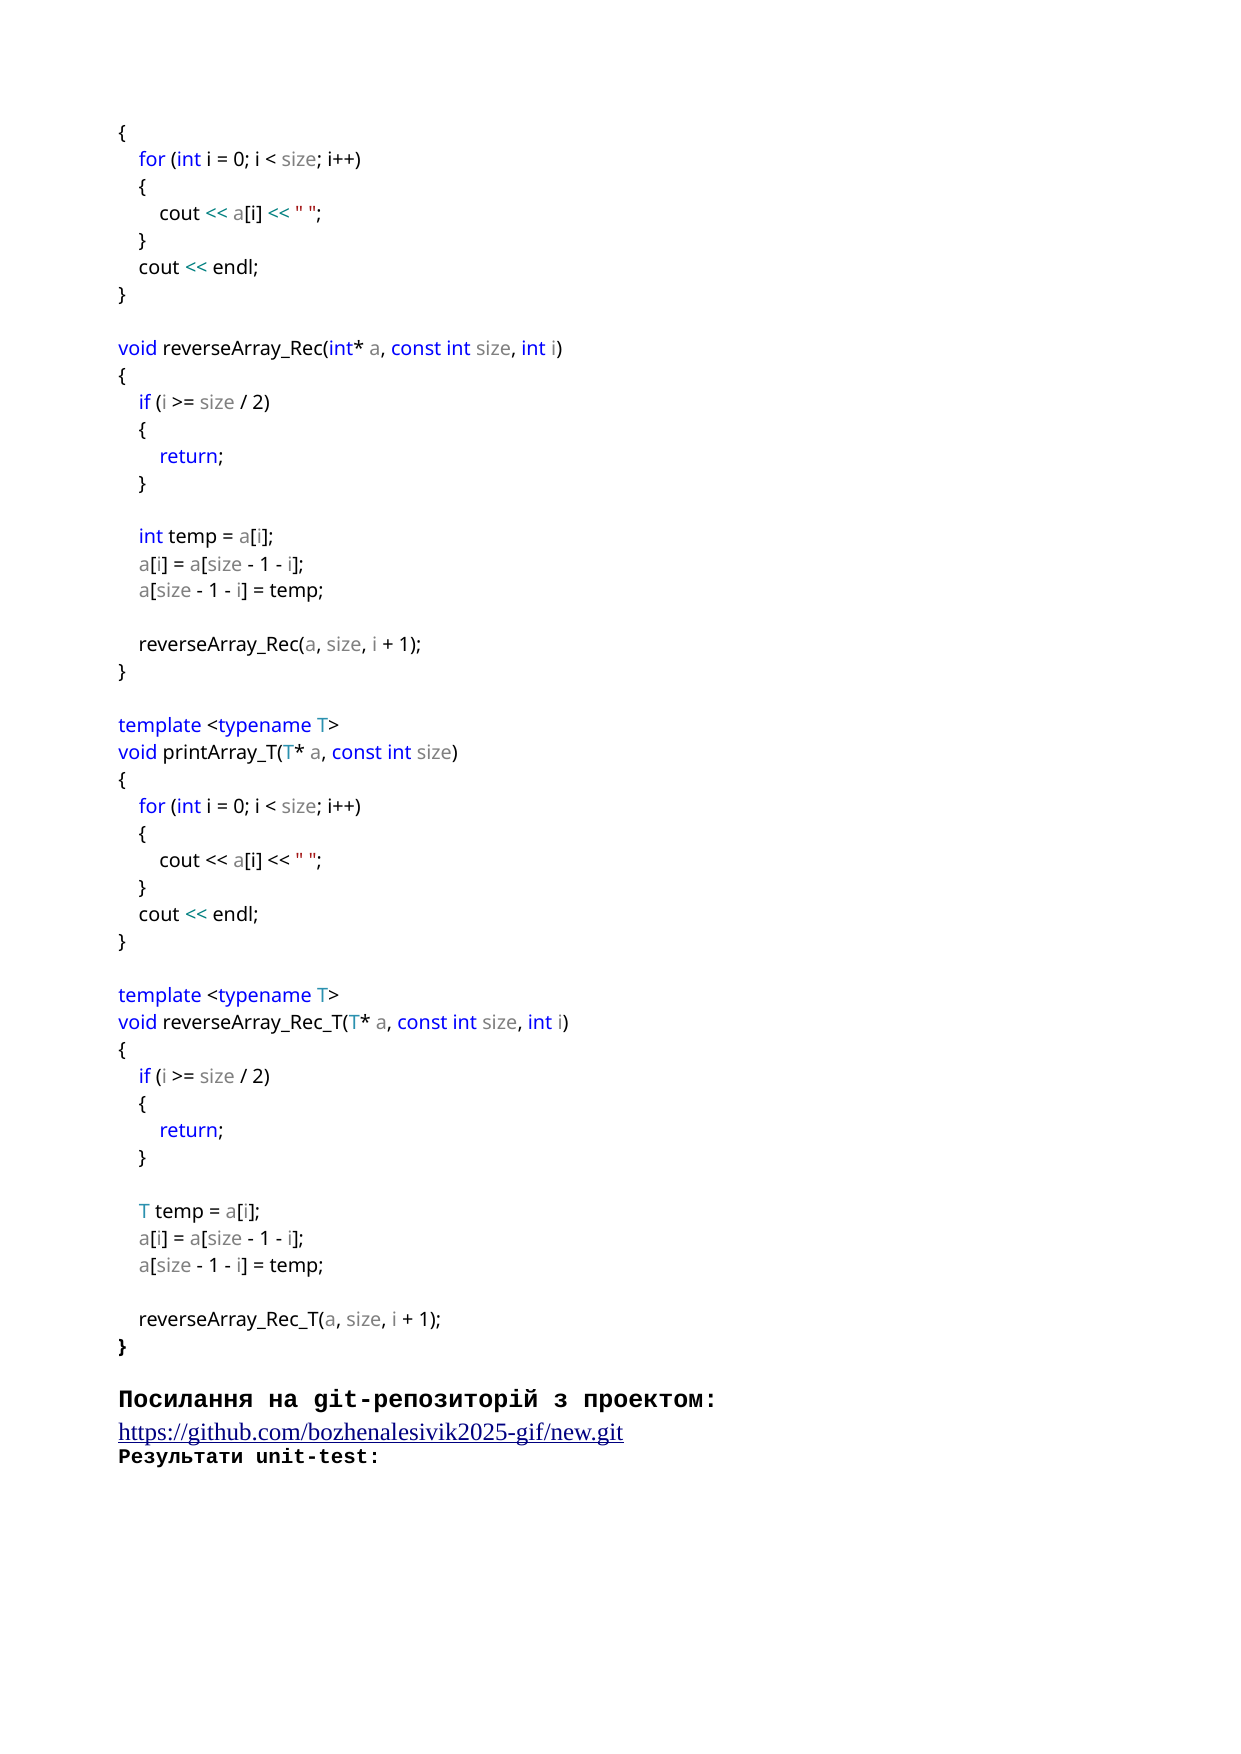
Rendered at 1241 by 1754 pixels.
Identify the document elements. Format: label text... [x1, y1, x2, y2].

text } [118, 873, 1122, 901]
text a[size - 1 - i] = temp; [118, 577, 1122, 604]
text { [118, 819, 1122, 847]
text return; [118, 442, 1122, 469]
text a[i] = a[size - 1 - i]; [118, 550, 1122, 577]
text { [118, 415, 1122, 442]
text reverseArray_Rec(a, size, i + 1); [118, 631, 1122, 658]
text Результати unit-test: [118, 1446, 1122, 1469]
text } [118, 927, 1122, 954]
text { [118, 1035, 1122, 1062]
text for (int i = 0; i < size; i++) [118, 145, 1122, 172]
text } [118, 280, 1122, 307]
text if (i >= size / 2) [118, 1062, 1122, 1089]
text { [118, 361, 1122, 388]
text if (i >= size / 2) [118, 388, 1122, 415]
text for (int i = 0; i < size; i++) [118, 793, 1122, 819]
text } [118, 226, 1122, 253]
text template <typename T> [118, 981, 1122, 1008]
text template <typename T> [118, 712, 1122, 739]
text Посилання на git-репозиторій з проектом: [118, 1387, 1122, 1415]
text https://github.com/bozhenalesivik2025-gif/new.git [118, 1417, 1122, 1446]
text { [118, 118, 1122, 145]
text T temp = a[i]; [118, 1197, 1122, 1224]
text { [118, 1089, 1122, 1116]
text } [118, 1332, 1122, 1359]
text void reverseArray_Rec_T(T* a, const int size, int i) [118, 1008, 1122, 1035]
text a[size - 1 - i] = temp; [118, 1251, 1122, 1278]
text } [118, 658, 1122, 685]
text void printArray_T(T* a, const int size) [118, 739, 1122, 766]
text cout << endl; [118, 901, 1122, 927]
text cout << a[i] << " "; [118, 847, 1122, 873]
text cout << endl; [118, 253, 1122, 280]
text } [118, 469, 1122, 496]
text return; [118, 1116, 1122, 1143]
text { [118, 172, 1122, 199]
text { [118, 766, 1122, 793]
text reverseArray_Rec_T(a, size, i + 1); [118, 1305, 1122, 1332]
text } [118, 1143, 1122, 1170]
text int temp = a[i]; [118, 523, 1122, 550]
text void reverseArray_Rec(int* a, const int size, int i) [118, 334, 1122, 361]
text a[i] = a[size - 1 - i]; [118, 1224, 1122, 1251]
text cout << a[i] << " "; [118, 199, 1122, 226]
